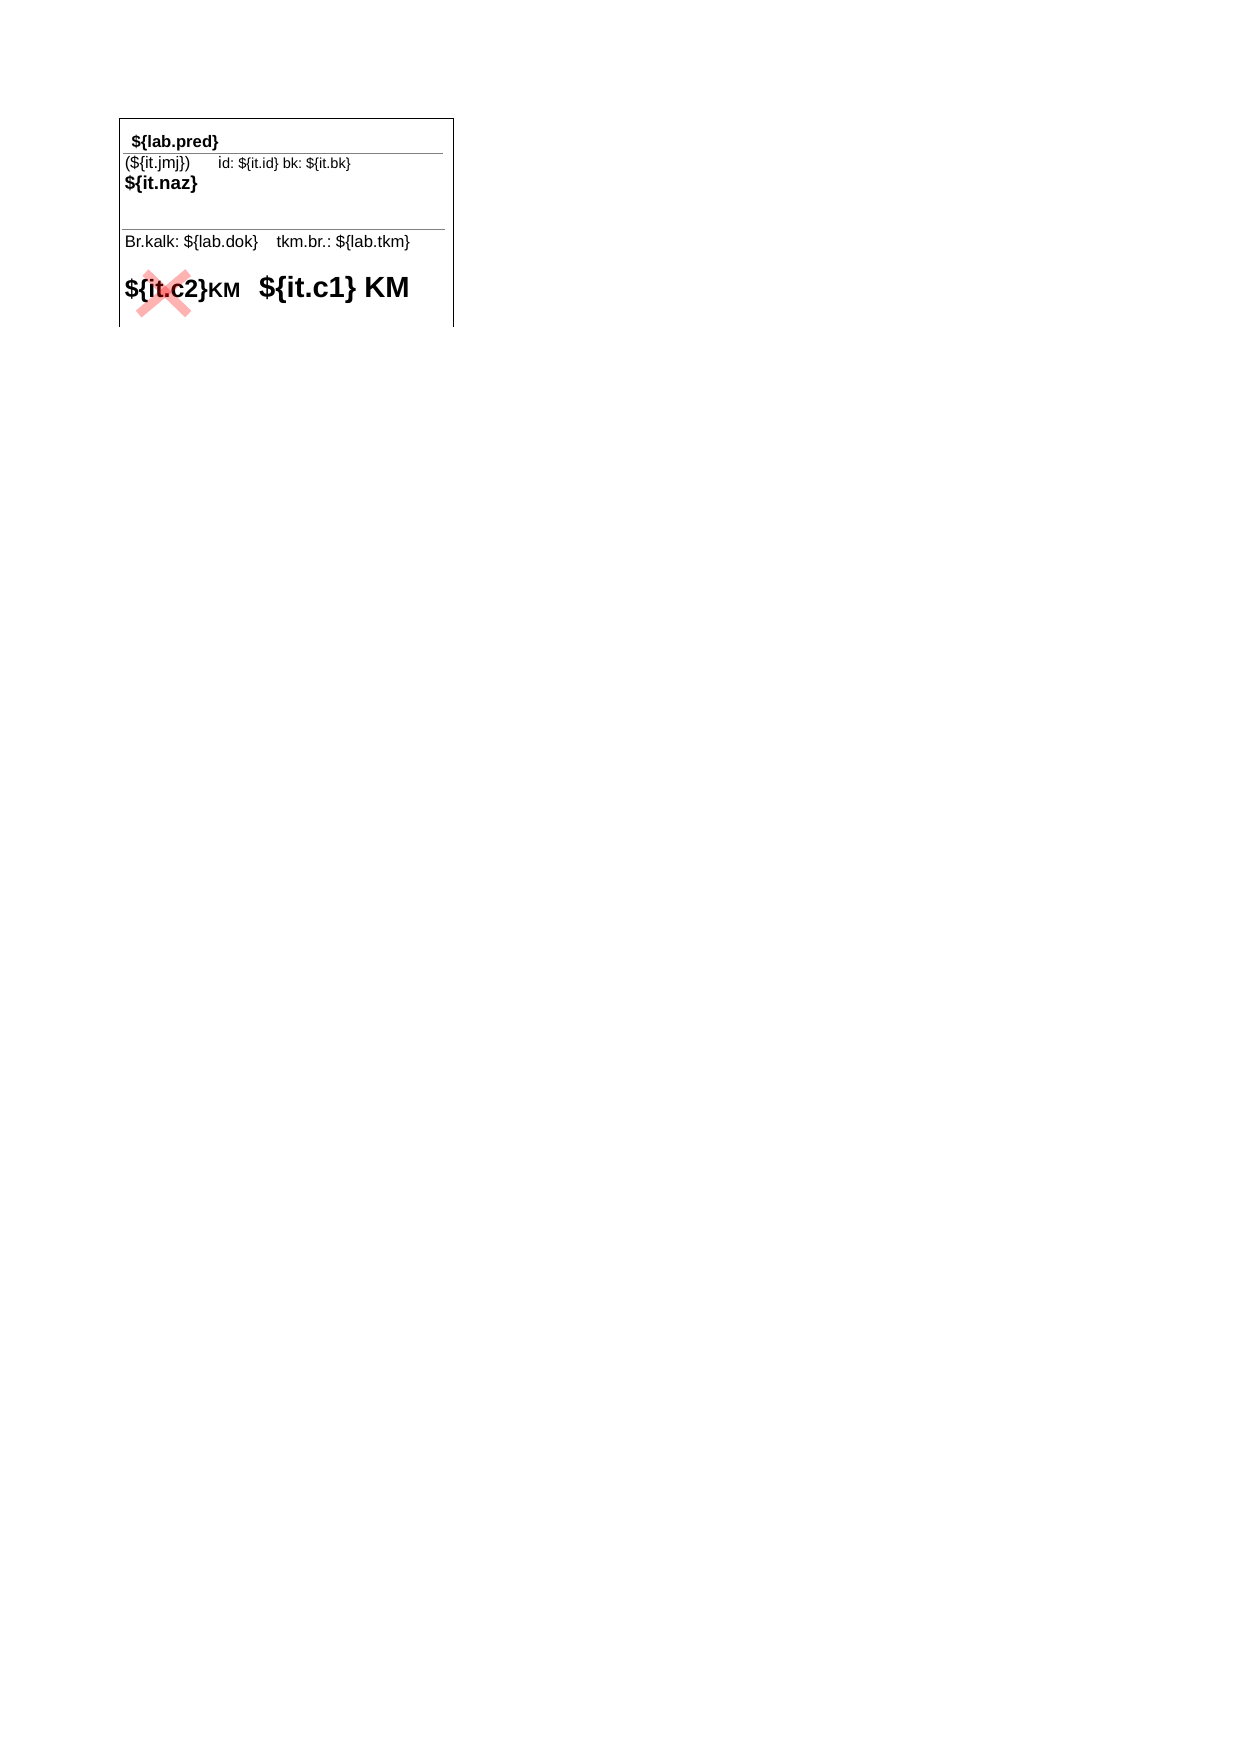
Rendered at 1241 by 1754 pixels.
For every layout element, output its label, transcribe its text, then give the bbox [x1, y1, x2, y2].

table_header @table:table-row [#list lab.data as it] @/table:table-row [/#list] ${lab.pred} (${it.jmj}) id: ${it.id} bk: ${it.bk} ${it.naz} Br.kalk: ${lab.dok} tkm.br.: ${lab.tkm} ${it.c2}KM ${it.c1} KM [120, 119, 453, 327]
